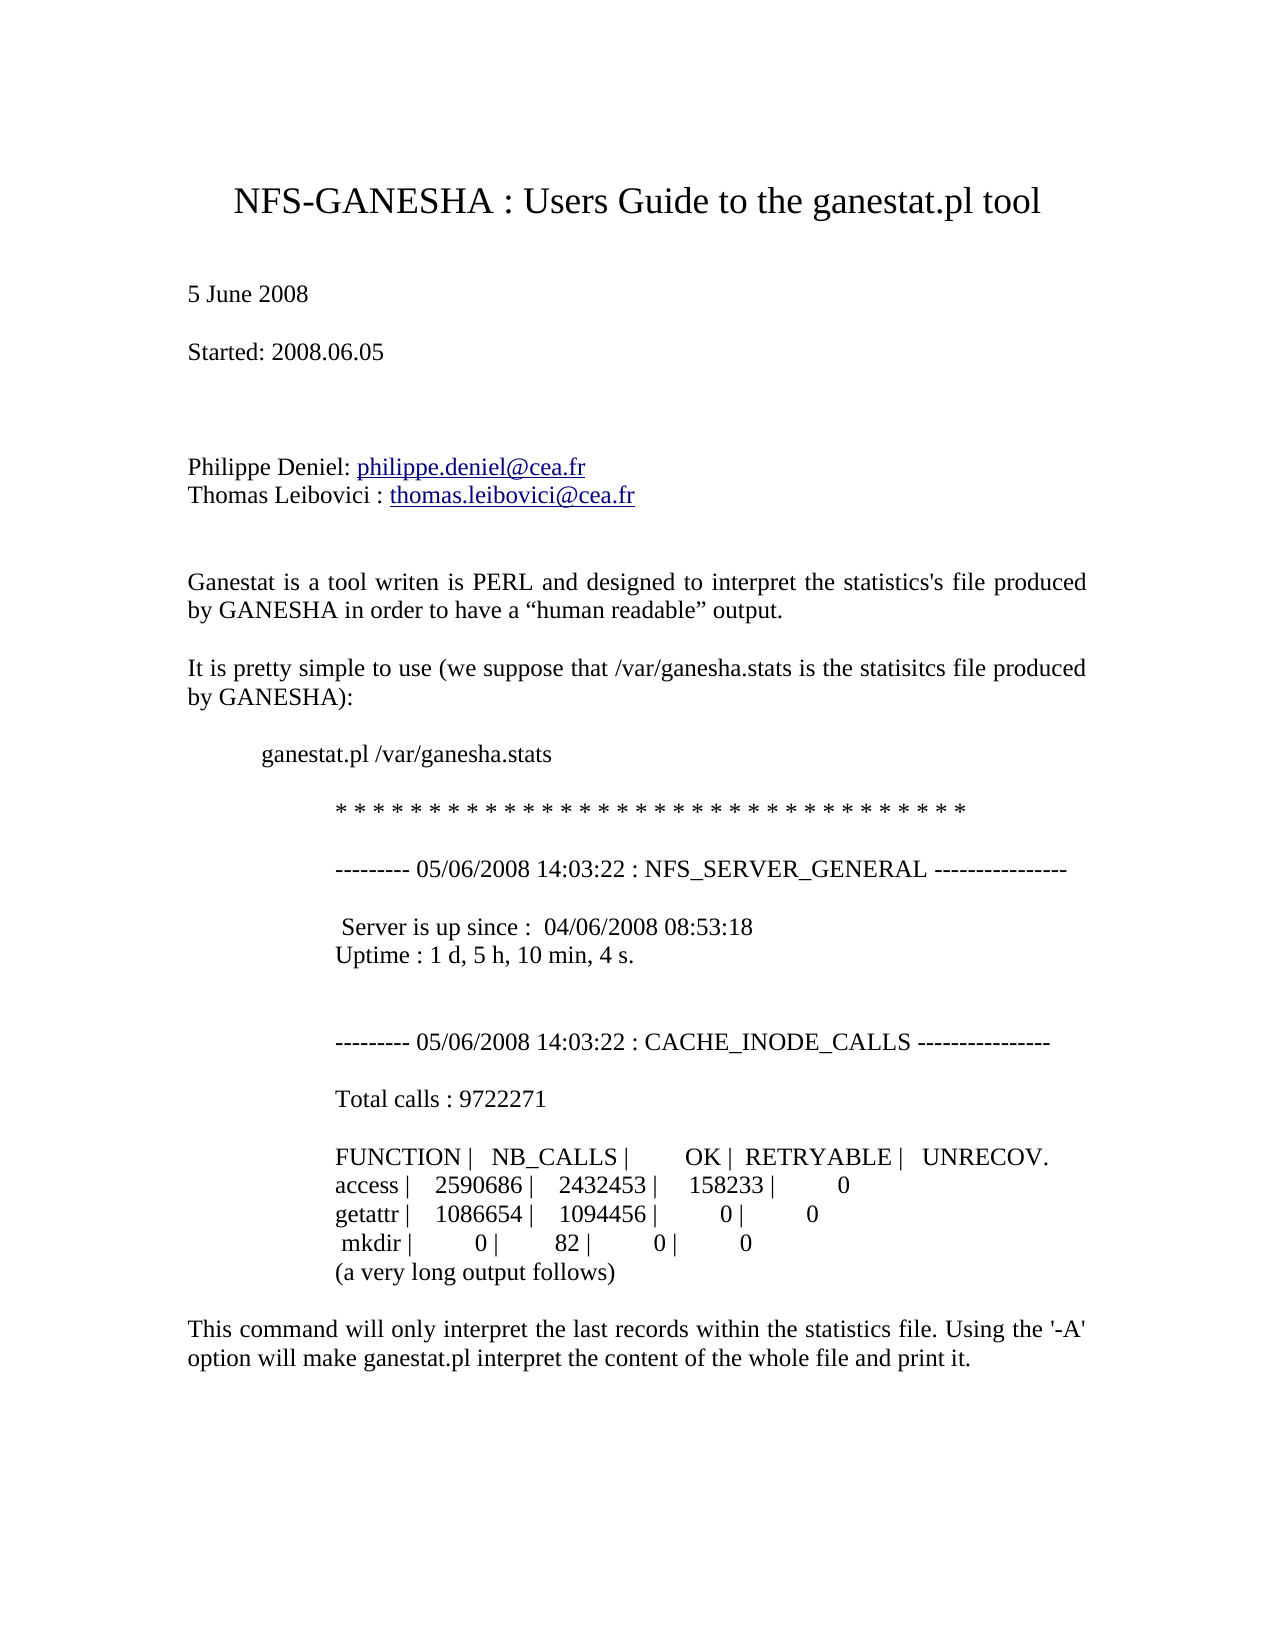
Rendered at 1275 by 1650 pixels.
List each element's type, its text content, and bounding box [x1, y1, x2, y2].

text mkdir | 0 | 82 | 0 | 0 [187, 1228, 1087, 1257]
text Total calls : 9722271 [187, 1084, 1087, 1113]
text getattr | 1086654 | 1094456 | 0 | 0 [187, 1199, 1087, 1228]
text Server is up since : 04/06/2008 08:53:18 [187, 912, 1087, 940]
text 5 June 2008 [187, 279, 1087, 308]
text * * * * * * * * * * * * * * * * * * * * * * * * * * * * * * * * * * [187, 797, 1087, 825]
text FUNCTION | NB_CALLS | OK | RETRYABLE | UNRECOV. [187, 1142, 1087, 1170]
text Started: 2008.06.05 [187, 337, 1087, 366]
text (a very long output follows) [187, 1257, 1087, 1285]
text It is pretty simple to use (we suppose that /var/ganesha.stats is the statisitcs file produced by GANESHA): [187, 653, 1087, 711]
text --------- 05/06/2008 14:03:22 : NFS_SERVER_GENERAL ---------------- [187, 854, 1087, 883]
text Philippe Deniel: philippe.deniel@cea.fr [187, 452, 1087, 481]
text --------- 05/06/2008 14:03:22 : CACHE_INODE_CALLS ---------------- [187, 1027, 1087, 1055]
text ganestat.pl /var/ganesha.stats [187, 739, 1087, 768]
text Thomas Leibovici : thomas.leibovici@cea.fr [187, 481, 1087, 509]
text access | 2590686 | 2432453 | 158233 | 0 [187, 1170, 1087, 1199]
text This command will only interpret the last records within the statistics file. Using the '-A' option will make ganestat.pl interpret the content of the whole file and print it. [187, 1314, 1087, 1372]
text Uptime : 1 d, 5 h, 10 min, 4 s. [187, 940, 1087, 969]
text NFS-GANESHA : Users Guide to the ganestat.pl tool [187, 179, 1087, 222]
text Ganestat is a tool writen is PERL and designed to interpret the statistics's file produced by GANESHA in order to have a “human readable” output. [187, 567, 1087, 624]
